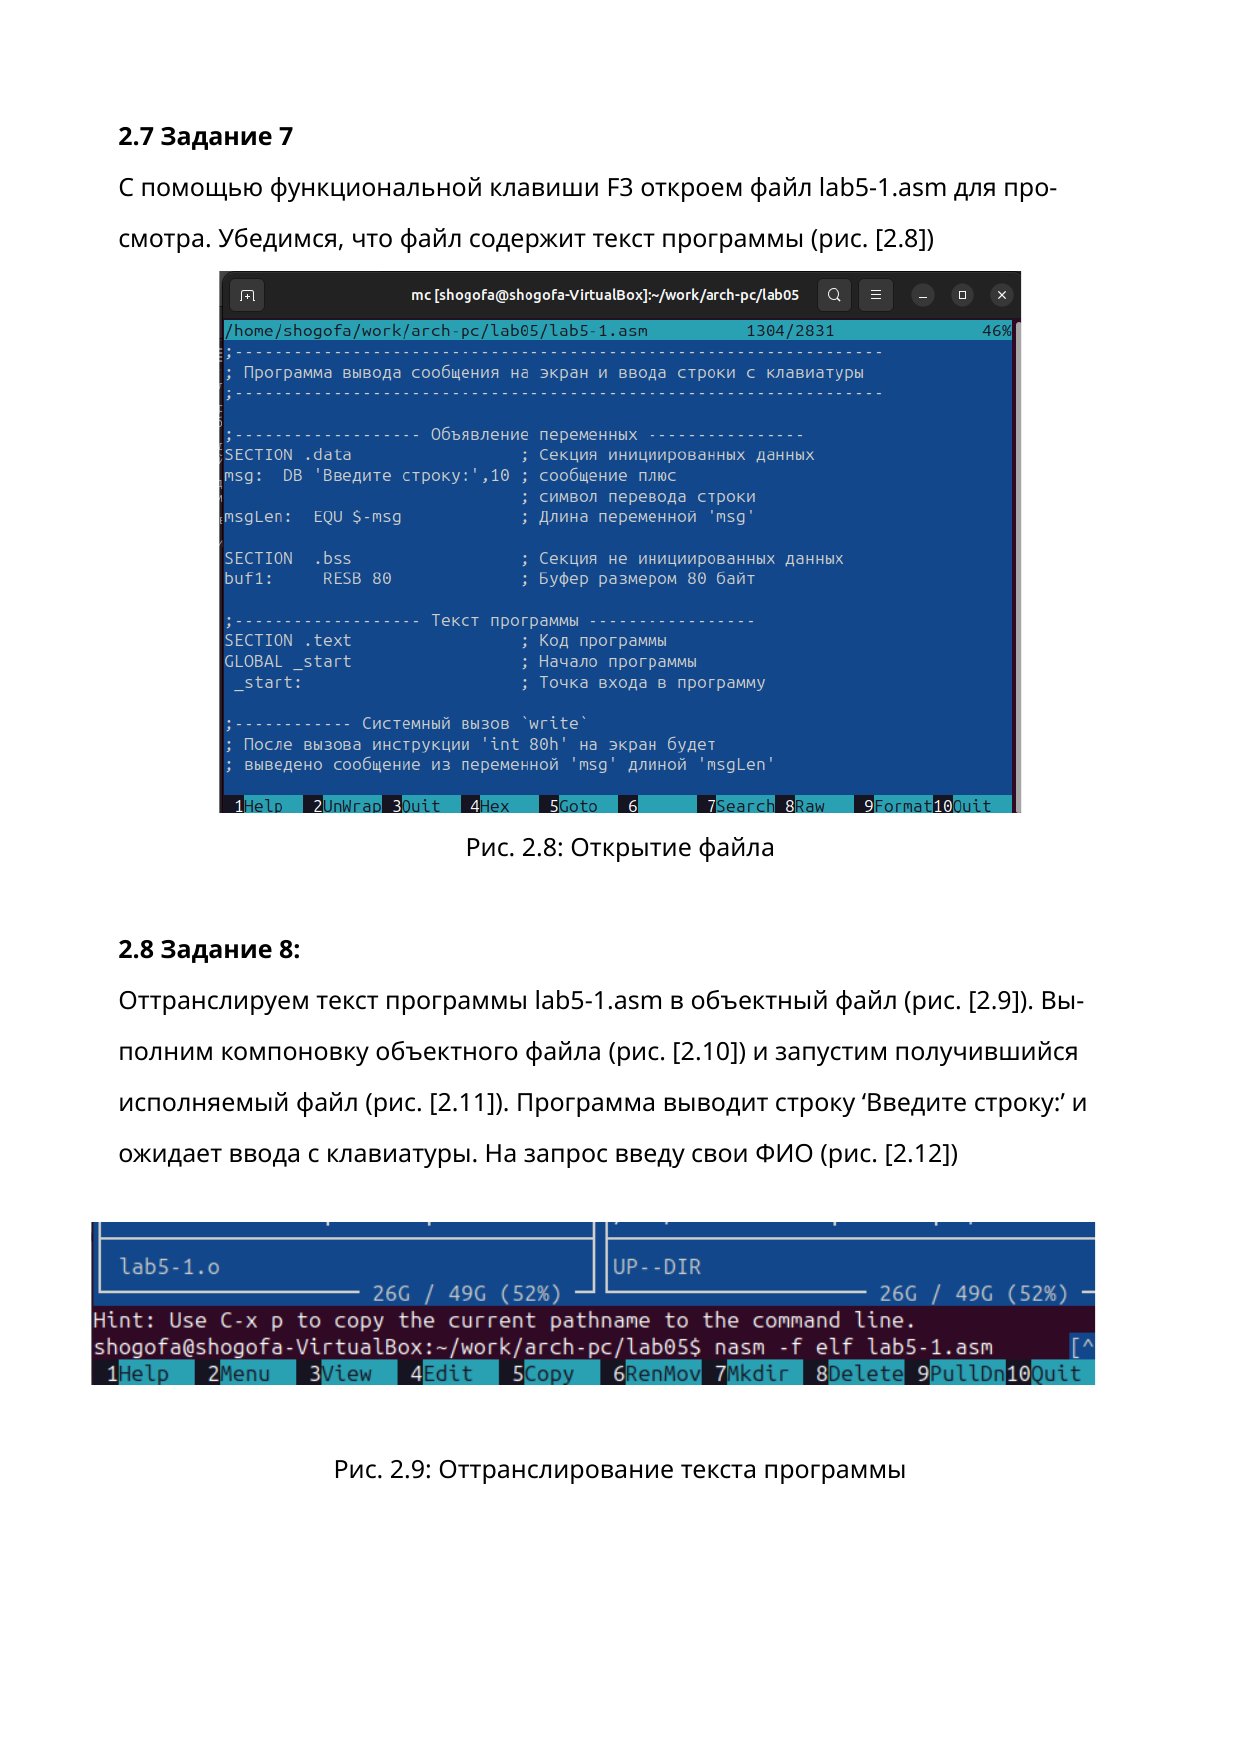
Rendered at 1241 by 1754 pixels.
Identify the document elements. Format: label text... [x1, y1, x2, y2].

picture [91, 1222, 1096, 1385]
picture [219, 271, 1022, 813]
text Рис. 2.8: Открытие файла [118, 271, 1122, 864]
text 2.7 Задание 7 С помощью функциональной клавиши F3 откроем файл lab5-1.asm для про- смотра. Убедимся, что файл содержит текст программы (рис. [2.8]) [118, 118, 1122, 254]
text Рис. 2.9: Оттранслирование текста программы [118, 1452, 1122, 1486]
text 2.8 Задание 8: Оттранслируем текст программы lab5-1.asm в объектный файл (рис. [2.9]). Вы- полним компоновку объектного файла (рис. [2.10]) и запустим получившийся исполняемый файл (рис. [2.11]). Программа выводит строку ‘Введите строку:’ и ожидает ввода с клавиатуры. На запрос введу свои ФИО (рис. [2.12]) [118, 932, 1122, 1170]
